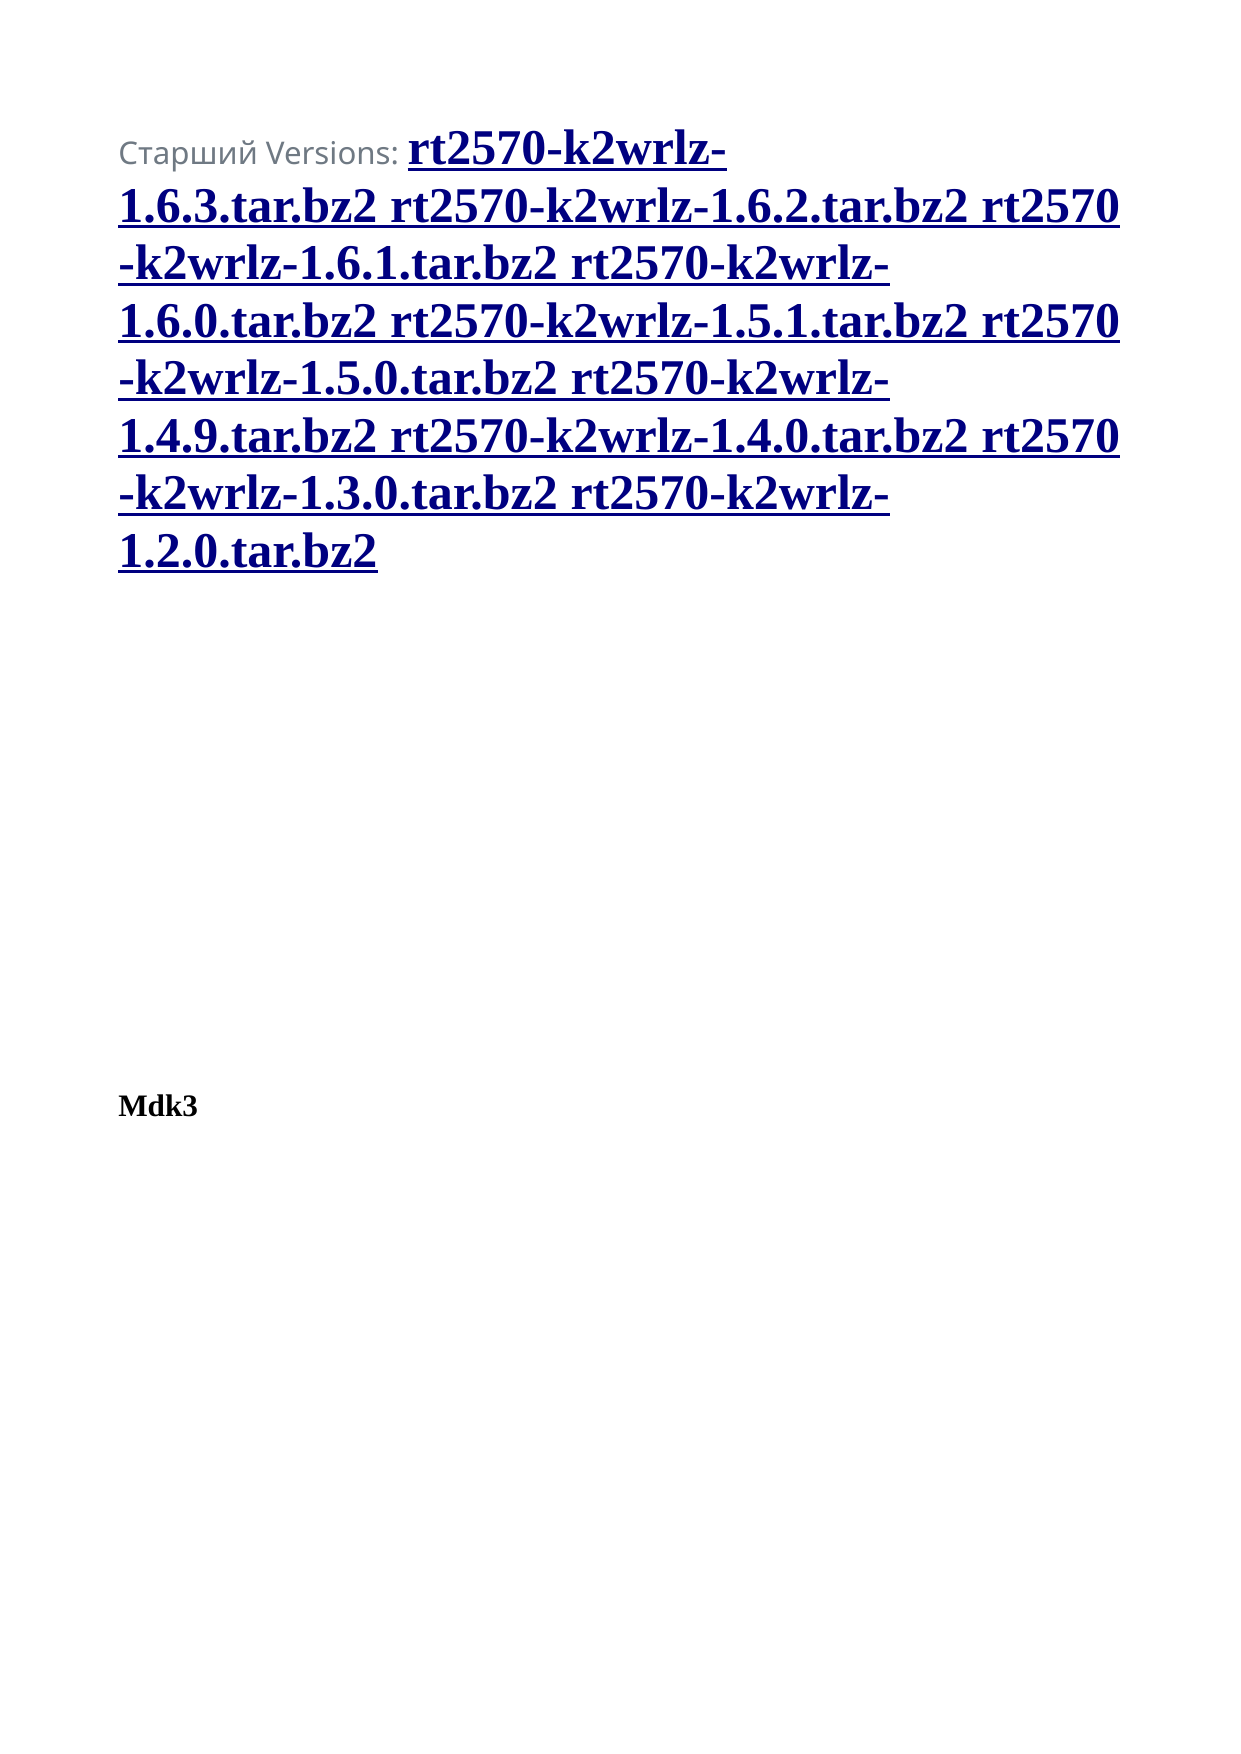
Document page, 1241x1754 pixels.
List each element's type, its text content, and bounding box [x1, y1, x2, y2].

subtitle Mdk3 [118, 1087, 1122, 1123]
subtitle Старший Versions: rt2570-k2wrlz-1.6.3.tar.bz2 rt2570-k2wrlz-1.6.2.tar.bz2 rt2570-k2wrlz-1.6.1.tar.bz2 rt2570-k2wrlz-1.6.0.tar.bz2 rt2570-k2wrlz-1.5.1.tar.bz2 rt2570-k2wrlz-1.5.0.tar.bz2 rt2570-k2wrlz-1.4.9.tar.bz2 rt2570-k2wrlz-1.4.0.tar.bz2 rt2570-k2wrlz-1.3.0.tar.bz2 rt2570-k2wrlz-1.2.0.tar.bz2 [118, 118, 1122, 976]
